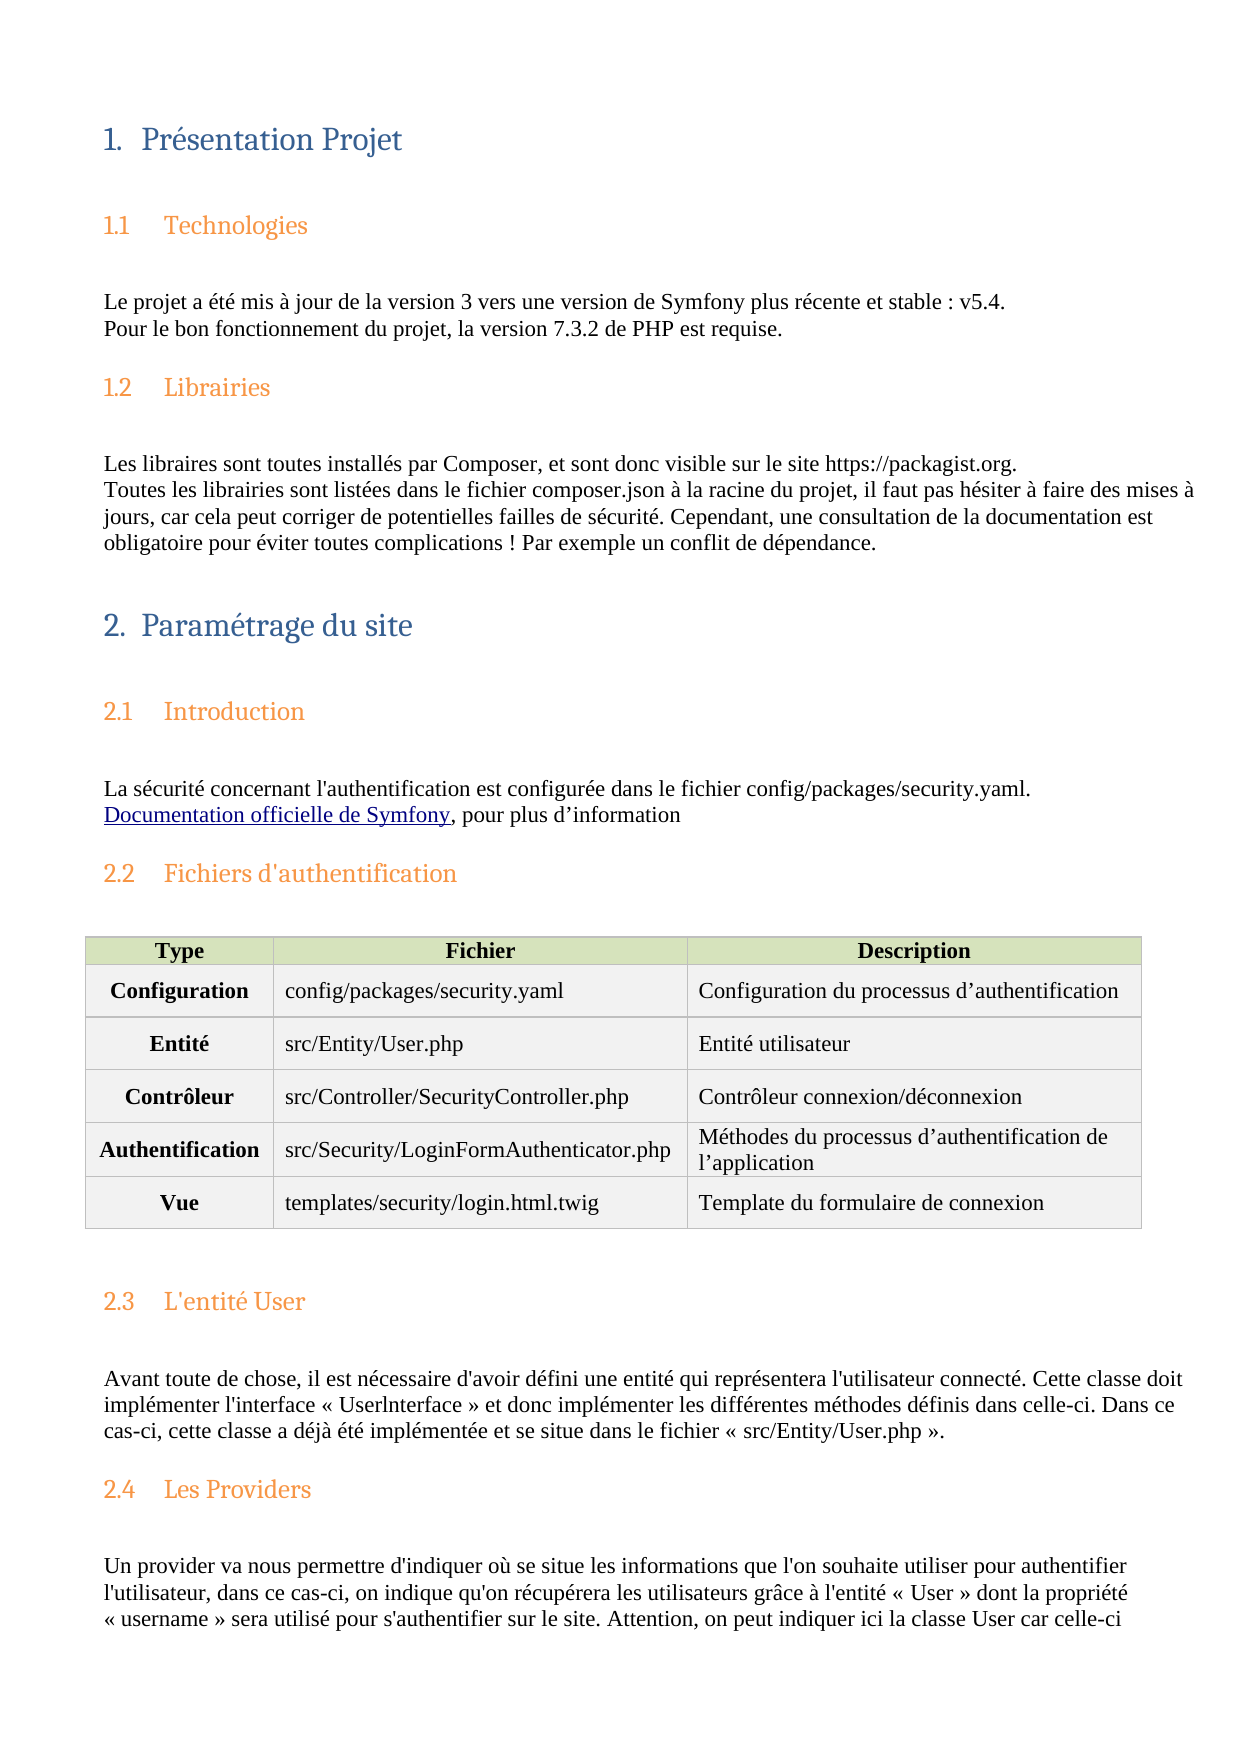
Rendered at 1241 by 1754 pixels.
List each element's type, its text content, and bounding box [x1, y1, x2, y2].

text Les libraires sont toutes installés par Composer, et sont donc visible sur le site https://packagist.org. [103, 450, 1211, 476]
table_header Fichier [274, 938, 687, 964]
subtitle Paramétrage du site [103, 607, 1211, 645]
table_cell src/Entity/User.php [274, 1018, 687, 1069]
table_cell Authentification [86, 1123, 273, 1176]
table_cell Vue [86, 1177, 273, 1228]
table_header Description [688, 938, 1141, 964]
table_cell Entité [86, 1018, 273, 1069]
table_cell Méthodes du processus d’authentification de l’application [688, 1123, 1141, 1176]
table_cell Configuration [86, 965, 273, 1016]
table_cell src/Security/LoginFormAuthenticator.php [274, 1123, 687, 1176]
subtitle Introduction [103, 696, 1211, 728]
table_cell templates/security/login.html.twig [274, 1177, 687, 1228]
text Toutes les librairies sont listées dans le fichier composer.json à la racine du projet, il faut pas hésiter à faire des mises à jours, car cela peut corriger de potentielles failles de sécurité. Cependant, une consultation de la documentation est obligatoire pour éviter toutes complications ! Par exemple un conflit de dépendance. [103, 476, 1211, 555]
text Un provider va nous permettre d'indiquer où se situe les informations que l'on souhaite utiliser pour authentifier l'utilisateur, dans ce cas-ci, on indique qu'on récupérera les utilisateurs grâce à l'entité « User » dont la propriété « username » sera utilisé pour s'authentifier sur le site. Attention, on peut indiquer ici la classe User car celle-ci [103, 1552, 1211, 1632]
subtitle L'entité User [103, 1286, 1211, 1317]
subtitle Présentation Projet [103, 120, 1211, 159]
table_cell Entité utilisateur [688, 1018, 1141, 1069]
subtitle Les Providers [103, 1474, 1211, 1505]
table_cell Contrôleur connexion/déconnexion [688, 1070, 1141, 1122]
table_cell Configuration du processus d’authentification [688, 965, 1141, 1016]
text Avant toute de chose, il est nécessaire d'avoir défini une entité qui représentera l'utilisateur connecté. Cette classe doit implémenter l'interface « Userlnterface » et donc implémenter les différentes méthodes définis dans celle-ci. Dans ce cas-ci, cette classe a déjà été implémentée et se situe dans le fichier « src/Entity/User.php ». [103, 1364, 1211, 1444]
subtitle Fichiers d'authentification [103, 858, 1211, 889]
table_cell src/Controller/SecurityController.php [274, 1070, 687, 1122]
table_cell Contrôleur [86, 1070, 273, 1122]
text La sécurité concernant l'authentification est configurée dans le fichier config/packages/security.yaml. [103, 775, 1211, 801]
subtitle Technologies [103, 210, 1211, 241]
text Documentation officielle de Symfony, pour plus d’information [103, 801, 1211, 827]
text Le projet a été mis à jour de la version 3 vers une version de Symfony plus récente et stable : v5.4. [103, 288, 1211, 315]
text Pour le bon fonctionnement du projet, la version 7.3.2 de PHP est requise. [103, 315, 1211, 341]
table_cell Template du formulaire de connexion [688, 1177, 1141, 1228]
subtitle Librairies [103, 372, 1211, 403]
table_cell config/packages/security.yaml [274, 965, 687, 1016]
table_header Type [86, 938, 273, 964]
